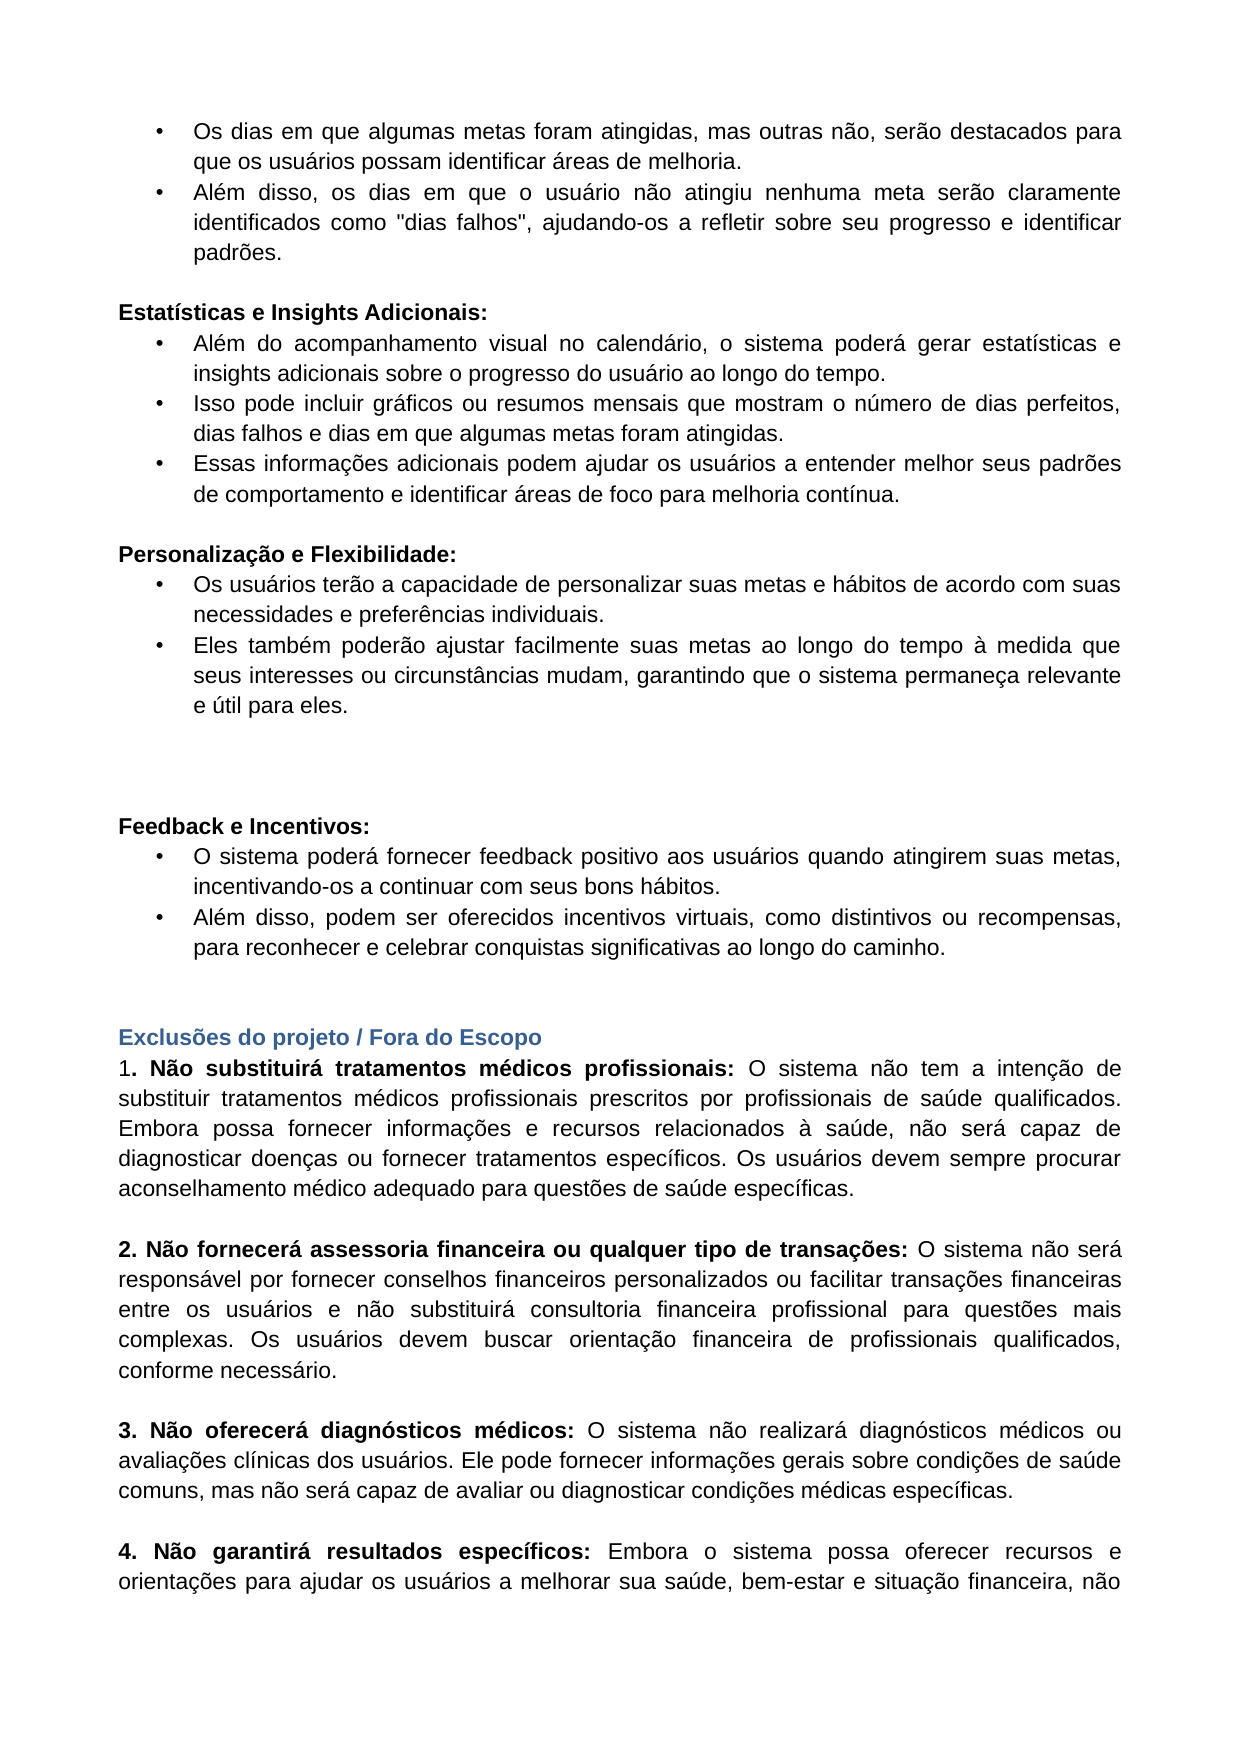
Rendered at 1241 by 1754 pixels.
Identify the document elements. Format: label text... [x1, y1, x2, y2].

list Os usuários terão a capacidade de personalizar suas metas e hábitos de acordo com suas necessidades e preferências individuais. [156, 571, 1122, 628]
list O sistema poderá fornecer feedback positivo aos usuários quando atingirem suas metas, incentivando-os a continuar com seus bons hábitos. [156, 843, 1122, 900]
list Além do acompanhamento visual no calendário, o sistema poderá gerar estatísticas e insights adicionais sobre o progresso do usuário ao longo do tempo. [156, 329, 1122, 386]
list Além disso, podem ser oferecidos incentivos virtuais, como distintivos ou recompensas, para reconhecer e celebrar conquistas significativas ao longo do caminho. [156, 903, 1122, 960]
text Exclusões do projeto / Fora do Escopo [118, 1024, 1122, 1051]
list Essas informações adicionais podem ajudar os usuários a entender melhor seus padrões de comportamento e identificar áreas de foco para melhoria contínua. [156, 450, 1122, 507]
text 2. Não fornecerá assessoria financeira ou qualquer tipo de transações: O sistema não será responsável por fornecer conselhos financeiros personalizados ou facilitar transações financeiras entre os usuários e não substituirá consultoria financeira profissional para questões mais complexas. Os usuários devem buscar orientação financeira de profissionais qualificados, conforme necessário. [118, 1236, 1122, 1383]
text Personalização e Flexibilidade: [118, 541, 1122, 567]
text 4. Não garantirá resultados específicos: Embora o sistema possa oferecer recursos e orientações para ajudar os usuários a melhorar sua saúde, bem-estar e situação financeira, não [118, 1538, 1122, 1594]
list Eles também poderão ajustar facilmente suas metas ao longo do tempo à medida que seus interesses ou circunstâncias mudam, garantindo que o sistema permaneça relevante e útil para eles. [156, 632, 1122, 718]
list Isso pode incluir gráficos ou resumos mensais que mostram o número de dias perfeitos, dias falhos e dias em que algumas metas foram atingidas. [156, 390, 1122, 447]
text Feedback e Incentivos: [118, 813, 1122, 839]
list Além disso, os dias em que o usuário não atingiu nenhuma meta serão claramente identificados como "dias falhos", ajudando-os a refletir sobre seu progresso e identificar padrões. [156, 178, 1122, 265]
text Estatísticas e Insights Adicionais: [118, 299, 1122, 326]
text 1. Não substituirá tratamentos médicos profissionais: O sistema não tem a intenção de substituir tratamentos médicos profissionais prescritos por profissionais de saúde qualificados. Embora possa fornecer informações e recursos relacionados à saúde, não será capaz de diagnosticar doenças ou fornecer tratamentos específicos. Os usuários devem sempre procurar aconselhamento médico adequado para questões de saúde específicas. [118, 1054, 1122, 1202]
text 3. Não oferecerá diagnósticos médicos: O sistema não realizará diagnósticos médicos ou avaliações clínicas dos usuários. Ele pode fornecer informações gerais sobre condições de saúde comuns, mas não será capaz de avaliar ou diagnosticar condições médicas específicas. [118, 1417, 1122, 1504]
list Os dias em que algumas metas foram atingidas, mas outras não, serão destacados para que os usuários possam identificar áreas de melhoria. [156, 118, 1122, 175]
